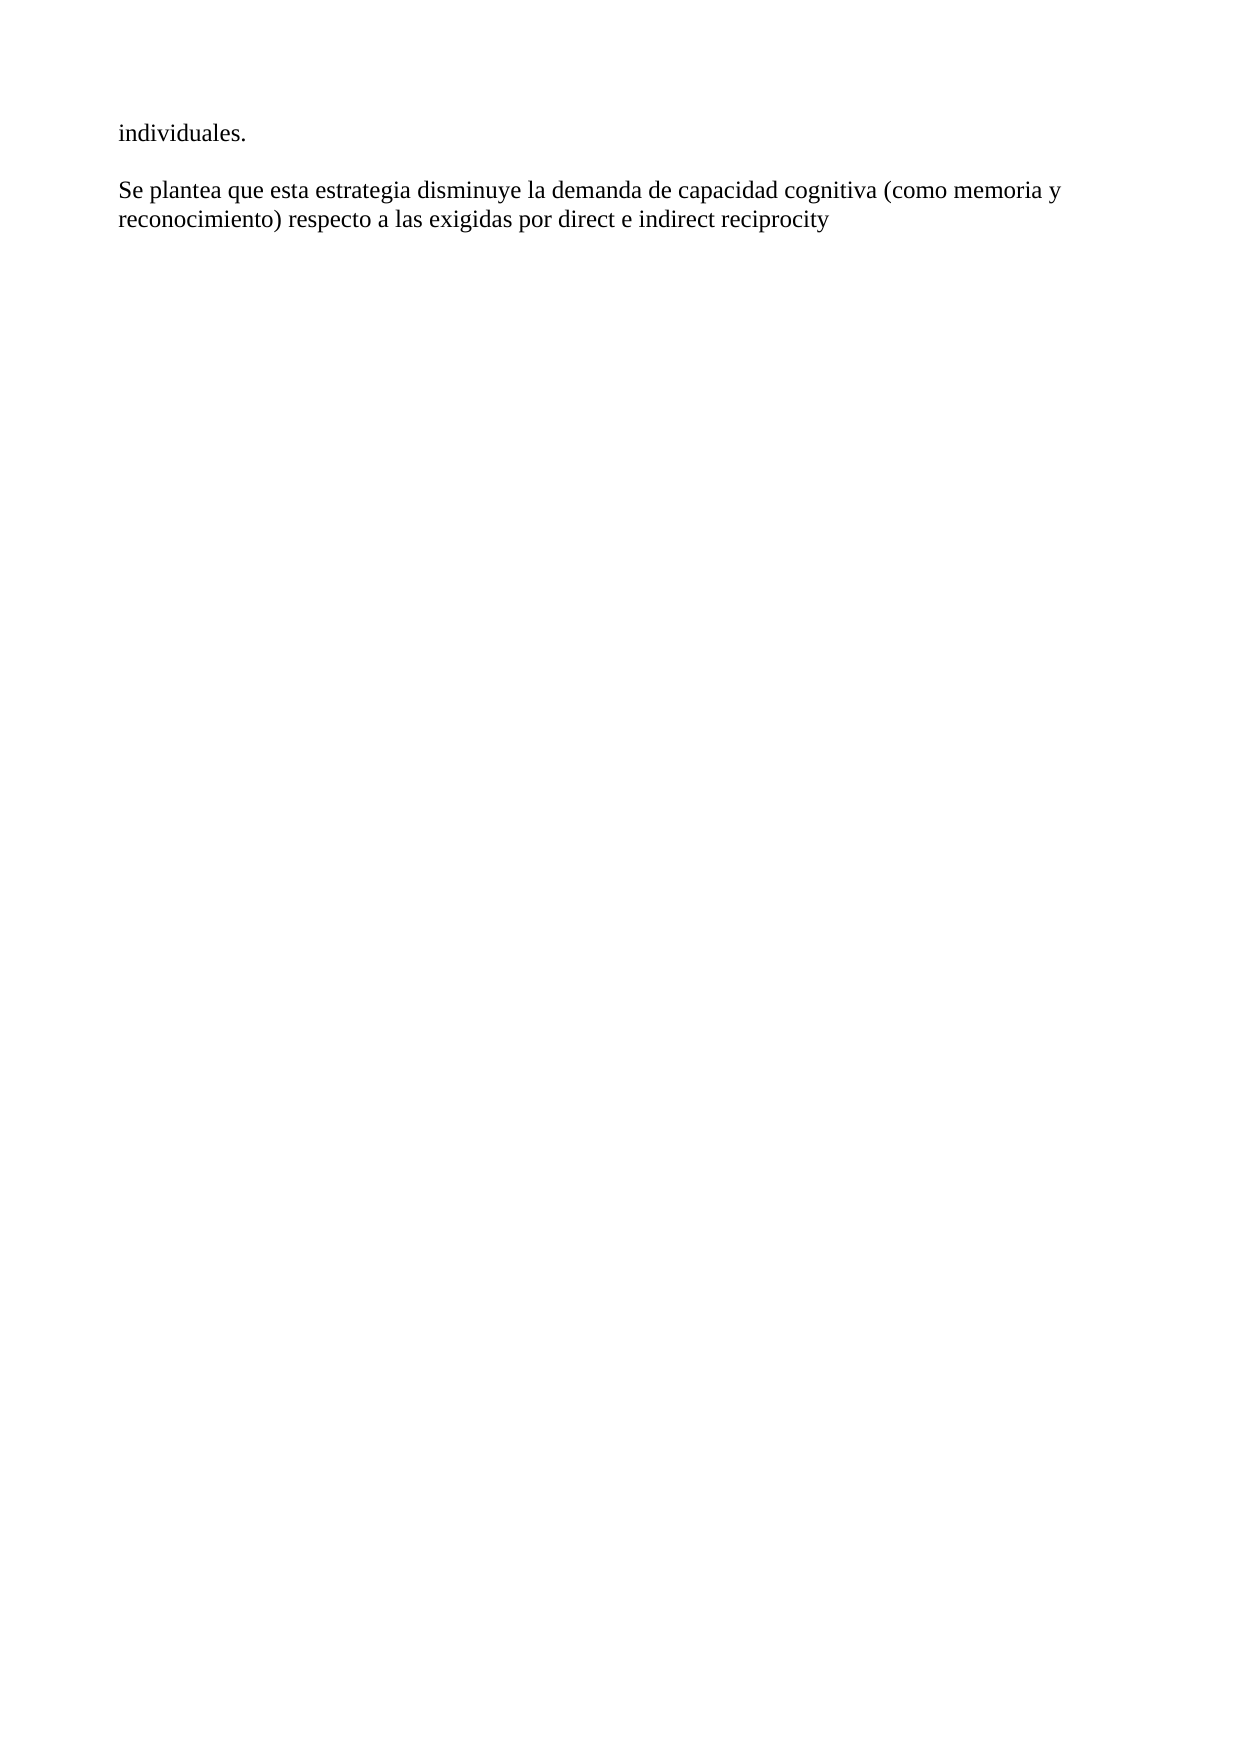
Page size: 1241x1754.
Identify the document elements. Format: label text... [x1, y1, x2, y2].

text individuales. [118, 118, 1122, 147]
text Se plantea que esta estrategia disminuye la demanda de capacidad cognitiva (como memoria y reconocimiento) respecto a las exigidas por direct e indirect reciprocity [118, 176, 1122, 233]
